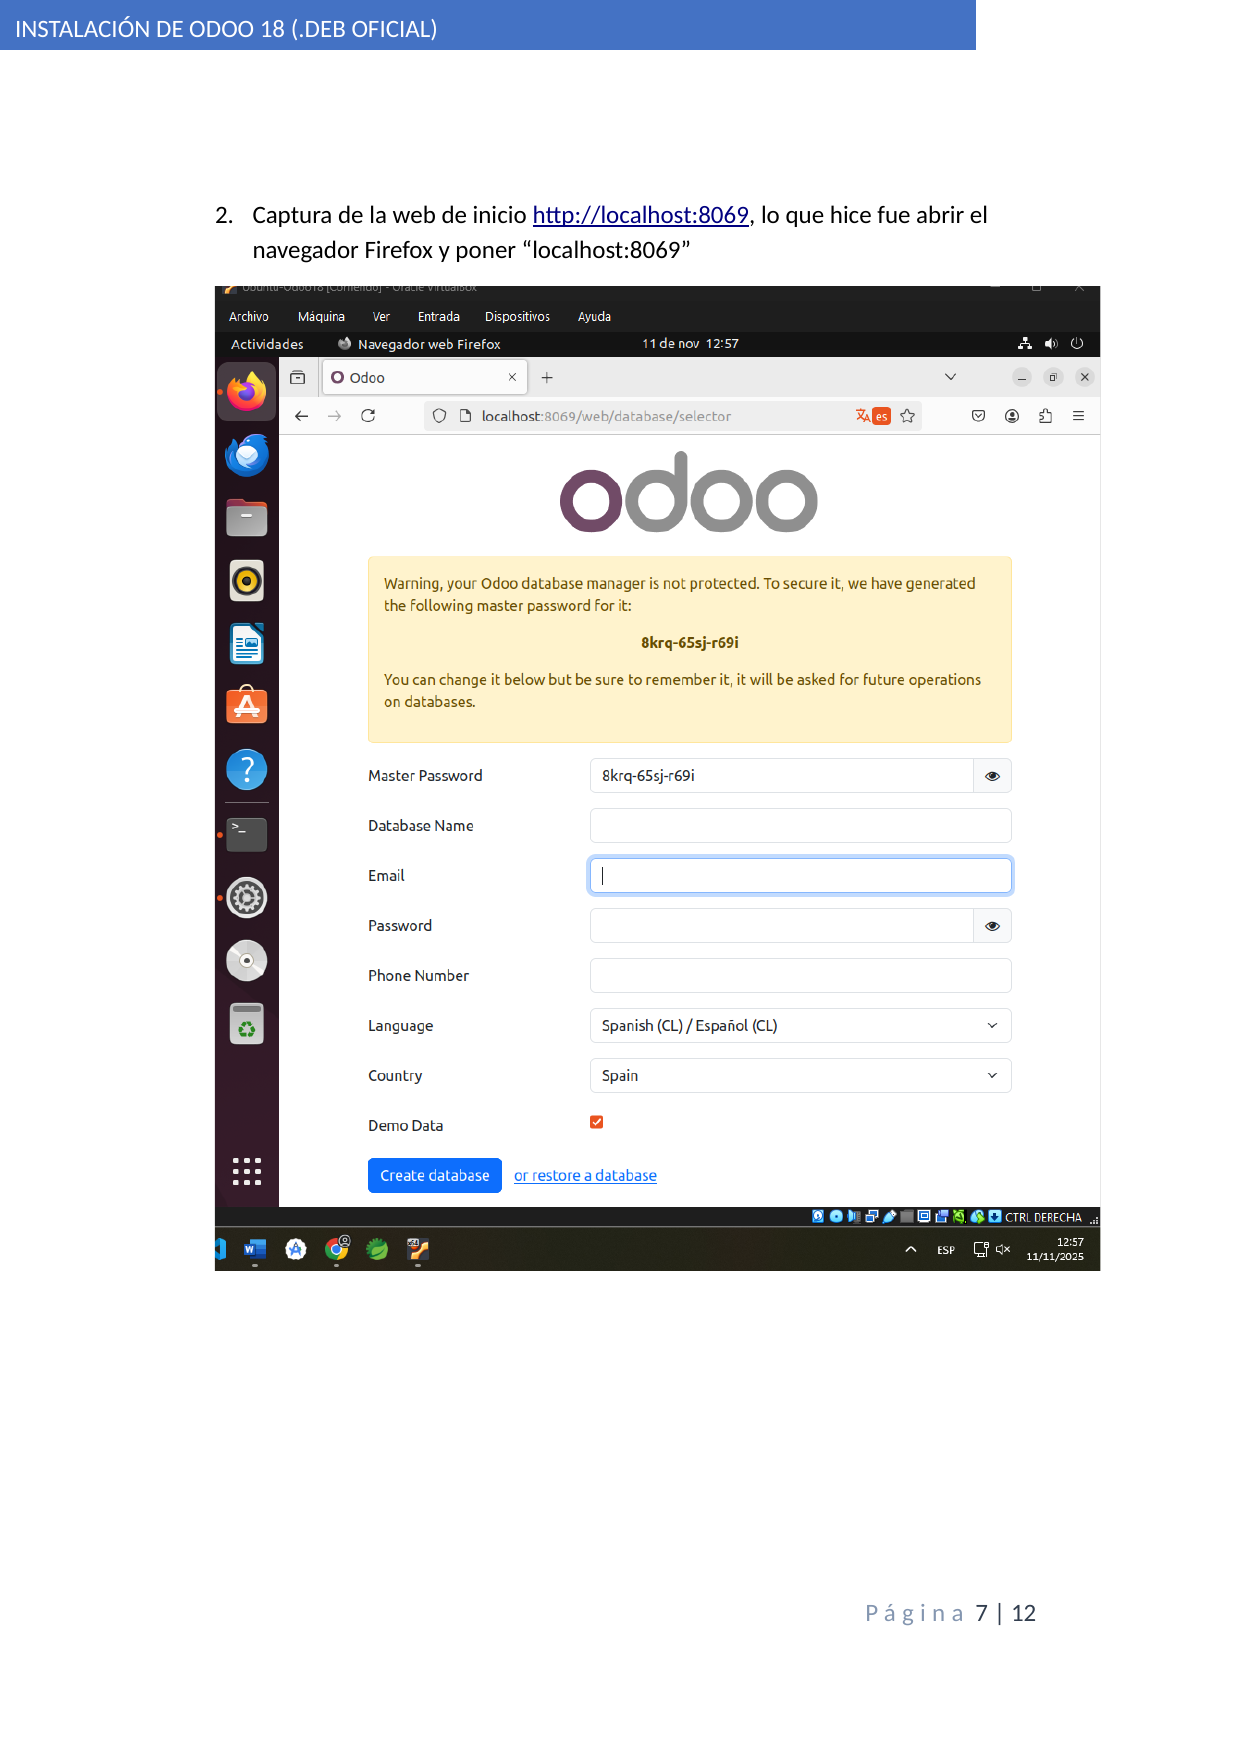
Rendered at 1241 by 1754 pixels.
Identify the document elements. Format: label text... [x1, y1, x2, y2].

list Captura de la web de inicio http://localhost:8069, lo que hice fue abrir el navegador Firefox y poner “localhost:8069” [215, 199, 1063, 265]
